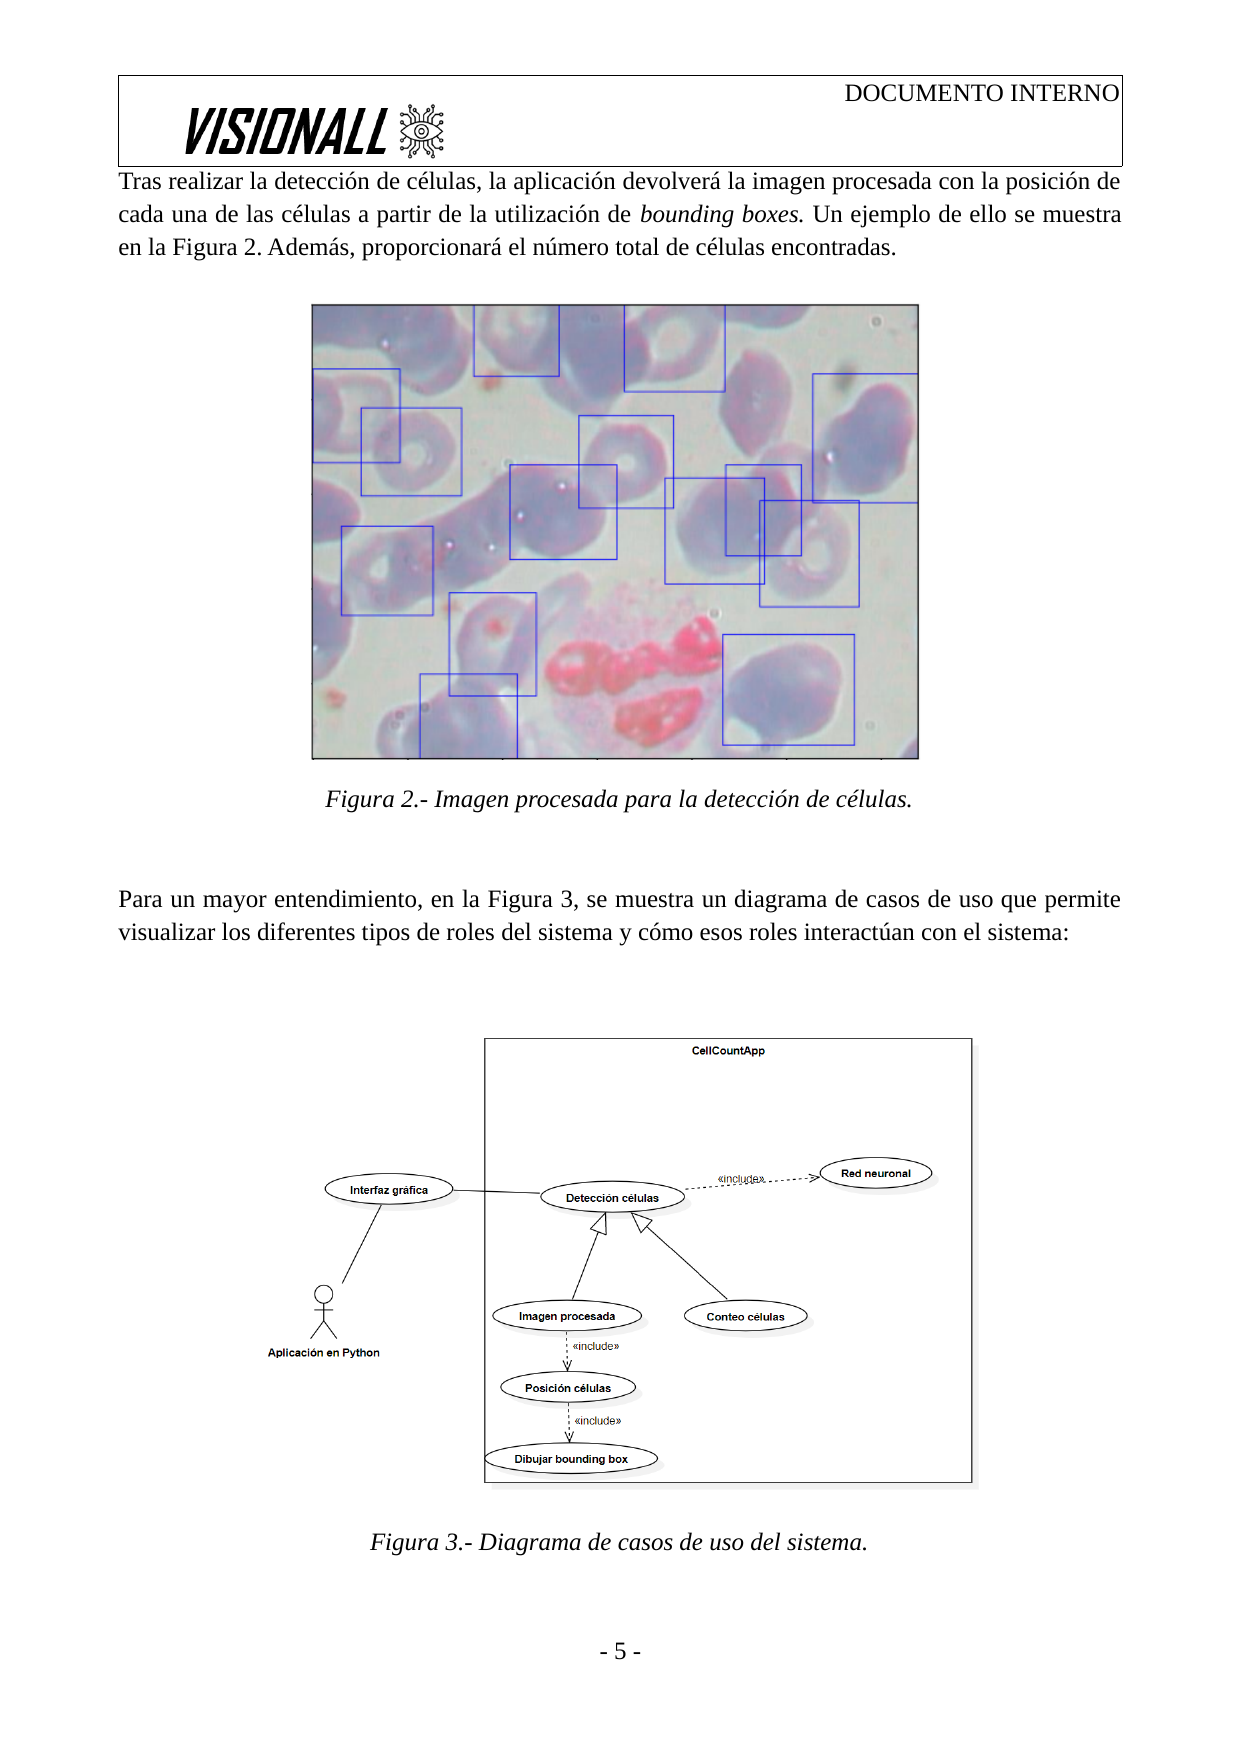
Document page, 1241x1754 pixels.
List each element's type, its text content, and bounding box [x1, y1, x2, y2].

text [159, 274, 1081, 784]
text Para un mayor entendimiento, en la Figura 3, se muestra un diagrama de casos de uso que permite visualizar los diferentes tipos de roles del sistema y cómo esos roles interactúan con el sistema: [118, 851, 1122, 946]
text Figura 3.- Diagrama de casos de uso del sistema. [243, 1527, 997, 1555]
text Tras realizar la detección de células, la aplicación devolverá la imagen procesada con la posición de cada una de las células a partir de la utilización de bounding boxes. Un ejemplo de ello se muestra en la Figura 2. Además, proporcionará el número total de células encontradas. [118, 167, 1122, 261]
text Figura 2.- Imagen procesada para la detección de células. [159, 784, 1081, 813]
text [159, 813, 1081, 882]
